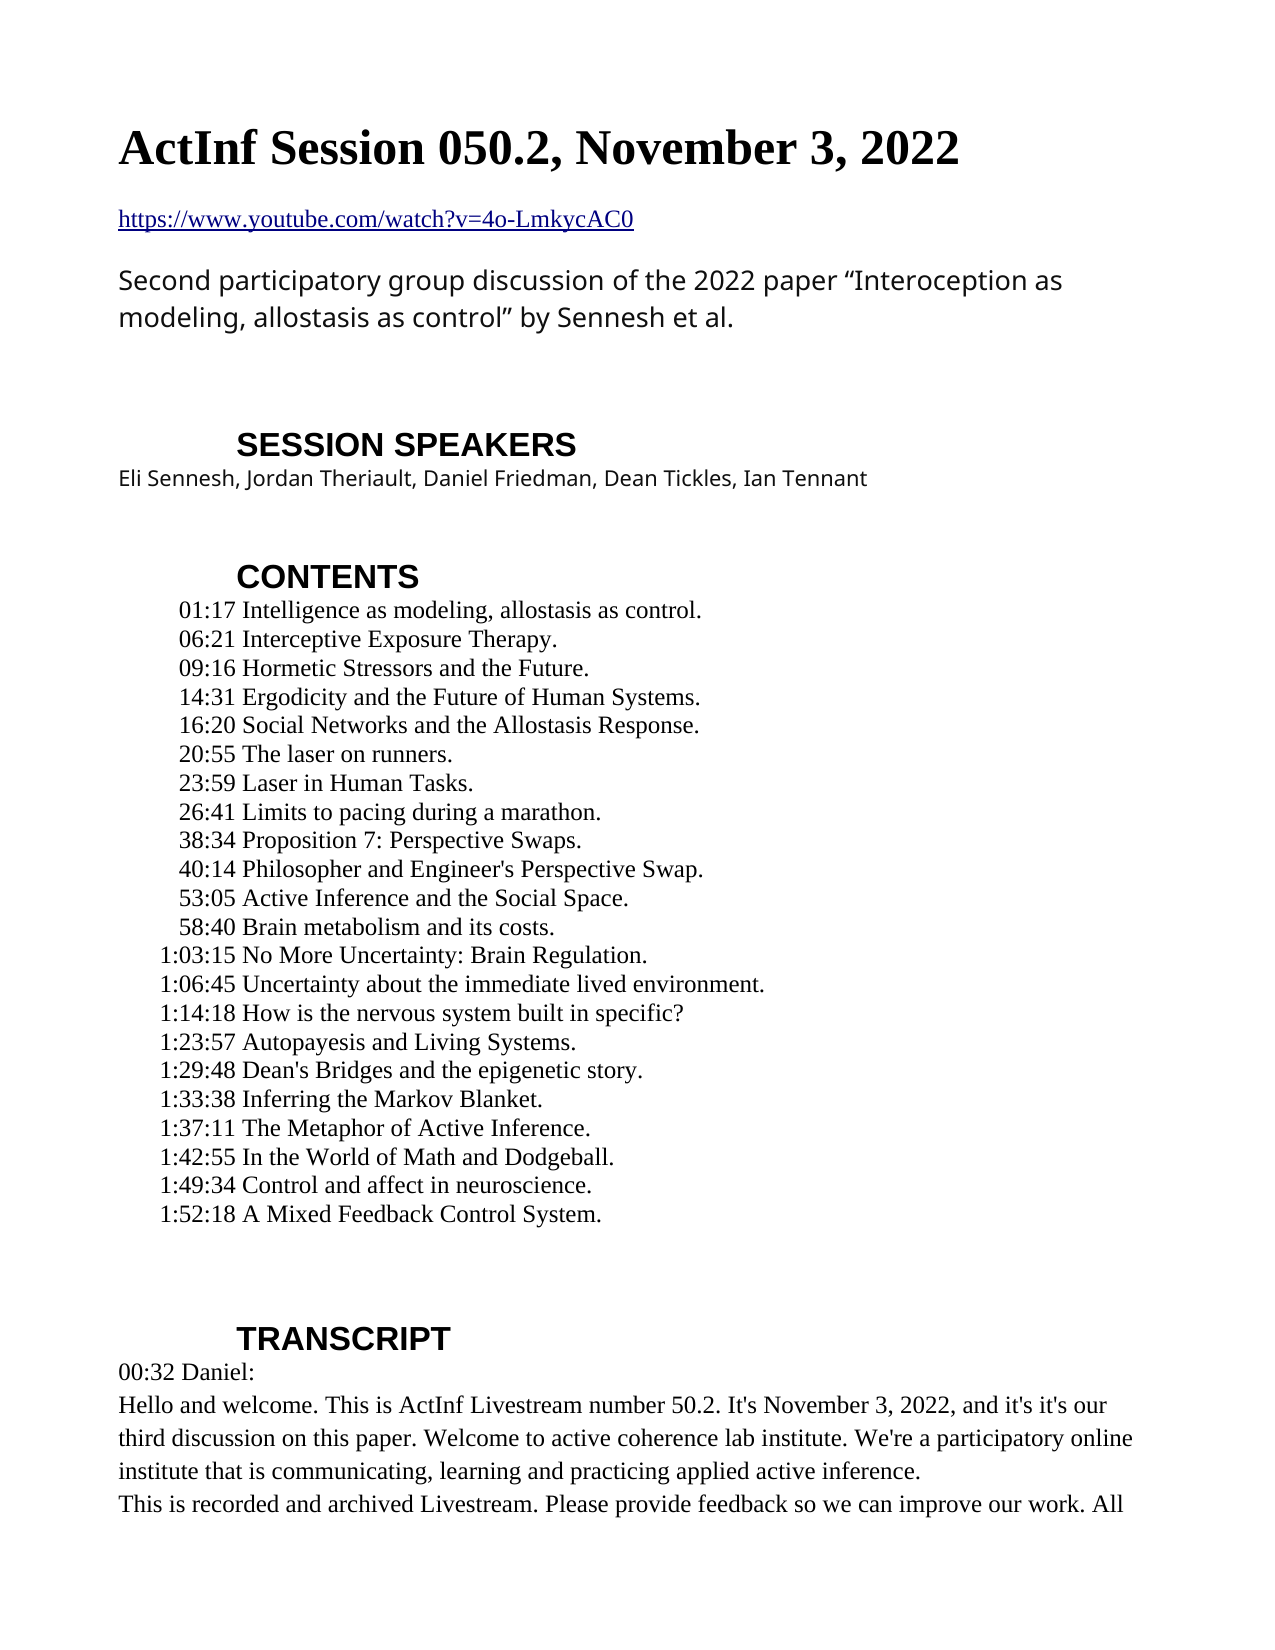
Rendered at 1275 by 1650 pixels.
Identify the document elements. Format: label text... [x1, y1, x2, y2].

table_cell Autopayesis and Living Systems. [239, 1027, 787, 1056]
table_cell 26:41 [112, 797, 239, 826]
table_cell Control and affect in neuroscience. [239, 1171, 787, 1199]
table_cell 23:59 [112, 768, 239, 797]
table_cell Limits to pacing during a marathon. [239, 797, 787, 826]
text Eli Sennesh, Jordan Theriault, Daniel Friedman, Dean Tickles, Ian Tennant [118, 463, 1157, 493]
table_cell 1:29:48 [112, 1056, 239, 1084]
table_cell 20:55 [112, 739, 239, 768]
subtitle CONTENTS [118, 557, 1157, 596]
table_header Intelligence as modeling, allostasis as control. [239, 596, 787, 624]
table_cell 1:42:55 [112, 1142, 239, 1171]
table_cell 09:16 [112, 653, 239, 682]
table_cell 1:37:11 [112, 1113, 239, 1142]
table_cell No More Uncertainty: Brain Regulation. [239, 941, 787, 969]
table_cell 1:33:38 [112, 1084, 239, 1113]
table_cell 16:20 [112, 711, 239, 739]
table_cell Philosopher and Engineer's Perspective Swap. [239, 854, 787, 883]
table_cell In the World of Math and Dodgeball. [239, 1142, 787, 1171]
table_cell Active Inference and the Social Space. [239, 883, 787, 912]
table_cell A Mixed Feedback Control System. [239, 1199, 787, 1228]
table_cell The Metaphor of Active Inference. [239, 1113, 787, 1142]
table_cell 1:06:45 [112, 969, 239, 998]
text This is recorded and archived Livestream. Please provide feedback so we can improve our work. All [118, 1489, 1157, 1518]
table_cell Ergodicity and the Future of Human Systems. [239, 682, 787, 711]
table_cell 40:14 [112, 854, 239, 883]
text 00:32 Daniel: [118, 1357, 1157, 1386]
table_cell 1:52:18 [112, 1199, 239, 1228]
table_cell 58:40 [112, 912, 239, 941]
table_cell 1:49:34 [112, 1171, 239, 1199]
text https://www.youtube.com/watch?v=4o-LmkycAC0 [118, 204, 1157, 233]
table_cell 53:05 [112, 883, 239, 912]
table_cell Brain metabolism and its costs. [239, 912, 787, 941]
table_cell 14:31 [112, 682, 239, 711]
subtitle TRANSCRIPT [118, 1319, 1157, 1357]
table_cell Dean's Bridges and the epigenetic story. [239, 1056, 787, 1084]
table_cell Proposition 7: Perspective Swaps. [239, 826, 787, 854]
table_cell 1:23:57 [112, 1027, 239, 1056]
text Hello and welcome. This is ActInf Livestream number 50.2. It's November 3, 2022, and it's it's our third discussion on this paper. Welcome to active coherence lab institute. We're a participatory online institute that is communicating, learning and practicing applied active inference. [118, 1390, 1157, 1485]
table_cell Interceptive Exposure Therapy. [239, 624, 787, 653]
subtitle SESSION SPEAKERS [118, 425, 1157, 463]
table_header 01:17 [112, 596, 239, 624]
table_cell Uncertainty about the immediate lived environment. [239, 969, 787, 998]
table_cell 1:03:15 [112, 941, 239, 969]
table_cell Social Networks and the Allostasis Response. [239, 711, 787, 739]
table_cell 1:14:18 [112, 998, 239, 1027]
text Second participatory group discussion of the 2022 paper “Interoception as modeling, allostasis as control” by Sennesh et al. [118, 262, 1157, 336]
table_cell The laser on runners. [239, 739, 787, 768]
table_cell Laser in Human Tasks. [239, 768, 787, 797]
table_cell Inferring the Markov Blanket. [239, 1084, 787, 1113]
table_cell How is the nervous system built in specific? [239, 998, 787, 1027]
table_cell 38:34 [112, 826, 239, 854]
table_cell 06:21 [112, 624, 239, 653]
subtitle ActInf Session 050.2, November 3, 2022 [118, 118, 1157, 176]
table_cell Hormetic Stressors and the Future. [239, 653, 787, 682]
